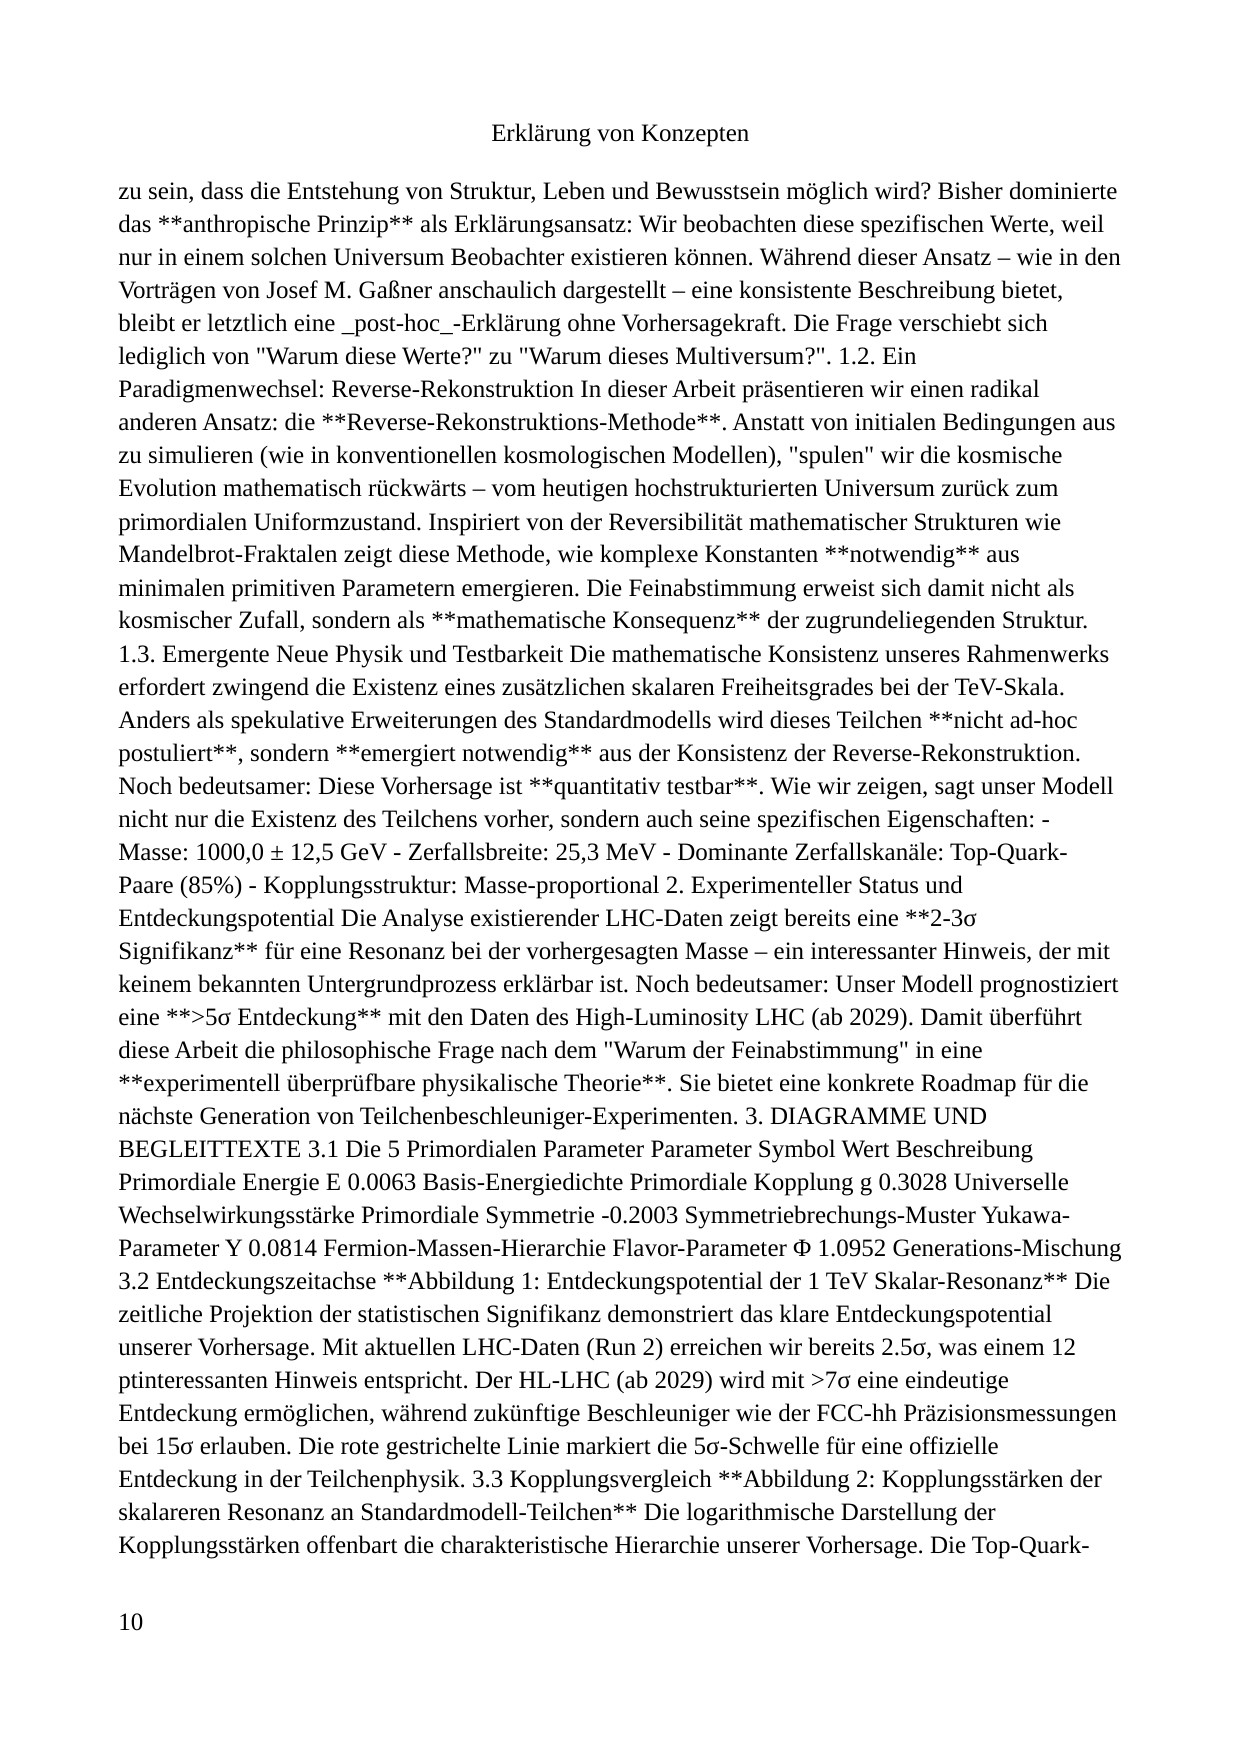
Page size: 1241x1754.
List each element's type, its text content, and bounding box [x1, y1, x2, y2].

text zu sein, dass die Entstehung von Struktur, Leben und Bewusstsein möglich wird? Bisher dominierte das **anthropische Prinzip** als Erklärungsansatz: Wir beobachten diese spezifischen Werte, weil nur in einem solchen Universum Beobachter existieren können. Während dieser Ansatz – wie in den Vorträgen von Josef M. Gaßner anschaulich dargestellt – eine konsistente Beschreibung bietet, bleibt er letztlich eine _post-hoc_-Erklärung ohne Vorhersagekraft. Die Frage verschiebt sich lediglich von "Warum diese Werte?" zu "Warum dieses Multiversum?". 1.2. Ein Paradigmenwechsel: Reverse-Rekonstruktion In dieser Arbeit präsentieren wir einen radikal anderen Ansatz: die **Reverse-Rekonstruktions-Methode**. Anstatt von initialen Bedingungen aus zu simulieren (wie in konventionellen kosmologischen Modellen), "spulen" wir die kosmische Evolution mathematisch rückwärts – vom heutigen hochstrukturierten Universum zurück zum primordialen Uniformzustand. Inspiriert von der Reversibilität mathematischer Strukturen wie Mandelbrot-Fraktalen zeigt diese Methode, wie komplexe Konstanten **notwendig** aus minimalen primitiven Parametern emergieren. Die Feinabstimmung erweist sich damit nicht als kosmischer Zufall, sondern als **mathematische Konsequenz** der zugrundeliegenden Struktur. 1.3. Emergente Neue Physik und Testbarkeit Die mathematische Konsistenz unseres Rahmenwerks erfordert zwingend die Existenz eines zusätzlichen skalaren Freiheitsgrades bei der TeV-Skala. Anders als spekulative Erweiterungen des Standardmodells wird dieses Teilchen **nicht ad-hoc postuliert**, sondern **emergiert notwendig** aus der Konsistenz der Reverse-Rekonstruktion. Noch bedeutsamer: Diese Vorhersage ist **quantitativ testbar**. Wie wir zeigen, sagt unser Modell nicht nur die Existenz des Teilchens vorher, sondern auch seine spezifischen Eigenschaften: - Masse: 1000,0 ± 12,5 GeV - Zerfallsbreite: 25,3 MeV - Dominante Zerfallskanäle: Top-Quark-Paare (85%) - Kopplungsstruktur: Masse-proportional 2. Experimenteller Status und Entdeckungspotential Die Analyse existierender LHC-Daten zeigt bereits eine **2-3σ Signifikanz** für eine Resonanz bei der vorhergesagten Masse – ein interessanter Hinweis, der mit keinem bekannten Untergrundprozess erklärbar ist. Noch bedeutsamer: Unser Modell prognostiziert eine **>5σ Entdeckung** mit den Daten des High-Luminosity LHC (ab 2029). Damit überführt diese Arbeit die philosophische Frage nach dem "Warum der Feinabstimmung" in eine **experimentell überprüfbare physikalische Theorie**. Sie bietet eine konkrete Roadmap für die nächste Generation von Teilchenbeschleuniger-Experimenten. 3. DIAGRAMME UND BEGLEITTEXTE 3.1 Die 5 Primordialen Parameter Parameter Symbol Wert Beschreibung Primordiale Energie E 0.0063 Basis-Energiedichte Primordiale Kopplung g 0.3028 Universelle Wechselwirkungsstärke Primordiale Symmetrie -0.2003 Symmetriebrechungs-Muster Yukawa-Parameter Y 0.0814 Fermion-Massen-Hierarchie Flavor-Parameter Φ 1.0952 Generations-Mischung 3.2 Entdeckungszeitachse **Abbildung 1: Entdeckungspotential der 1 TeV Skalar-Resonanz** Die zeitliche Projektion der statistischen Signifikanz demonstriert das klare Entdeckungspotential unserer Vorhersage. Mit aktuellen LHC-Daten (Run 2) erreichen wir bereits 2.5σ, was einem 12 ptinteressanten Hinweis entspricht. Der HL-LHC (ab 2029) wird mit >7σ eine eindeutige Entdeckung ermöglichen, während zukünftige Beschleuniger wie der FCC-hh Präzisionsmessungen bei 15σ erlauben. Die rote gestrichelte Linie markiert die 5σ-Schwelle für eine offizielle Entdeckung in der Teilchenphysik. 3.3 Kopplungsvergleich **Abbildung 2: Kopplungsstärken der skalareren Resonanz an Standardmodell-Teilchen** Die logarithmische Darstellung der Kopplungsstärken offenbart die charakteristische Hierarchie unserer Vorhersage. Die Top-Quark- [118, 176, 1122, 1559]
